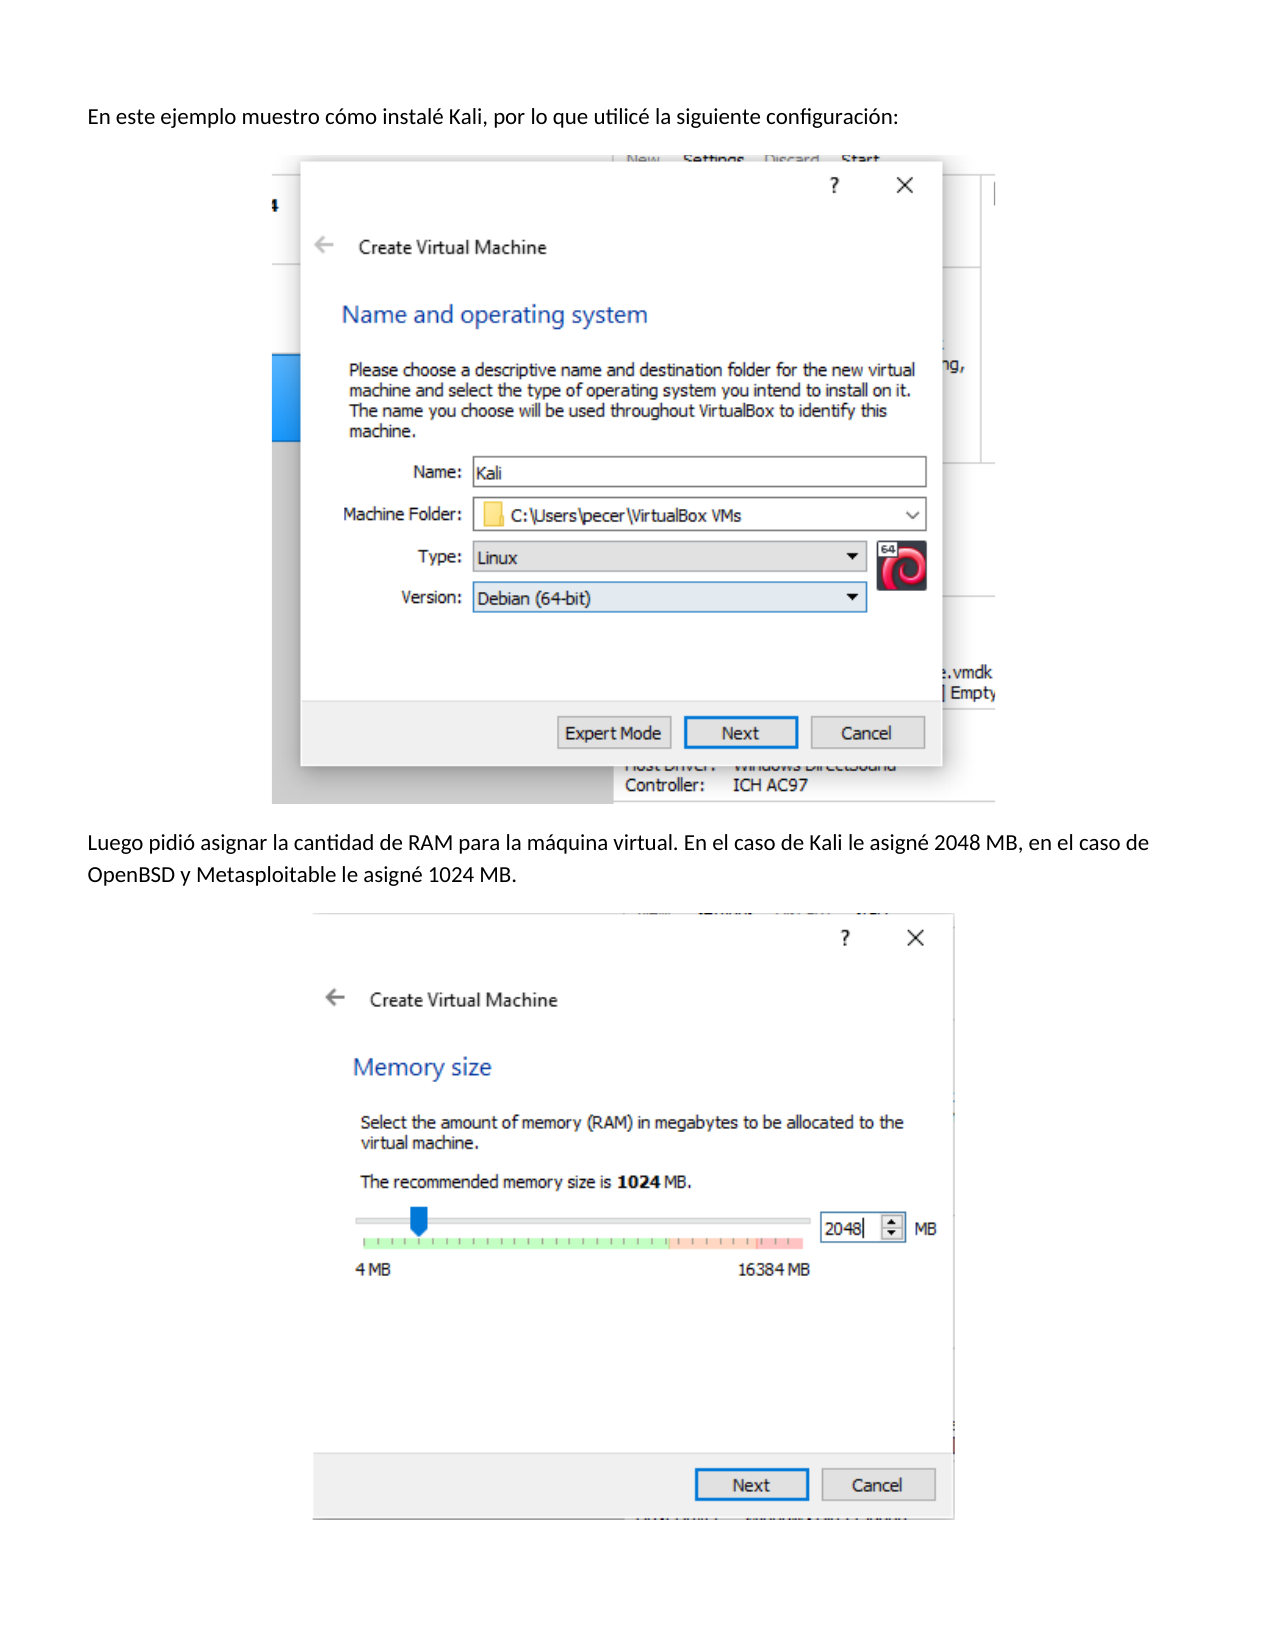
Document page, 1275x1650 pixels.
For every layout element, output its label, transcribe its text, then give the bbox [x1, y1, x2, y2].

text Luego pidió asignar la cantidad de RAM para la máquina virtual. En el caso de Kali le asigné 2048 MB, en el caso de OpenBSD y Metasploitable le asigné 1024 MB. [87, 828, 1180, 888]
picture [271, 155, 996, 804]
text En este ejemplo muestro cómo instalé Kali, por lo que utilicé la siguiente configuración: [87, 102, 1180, 130]
picture [312, 913, 955, 1520]
